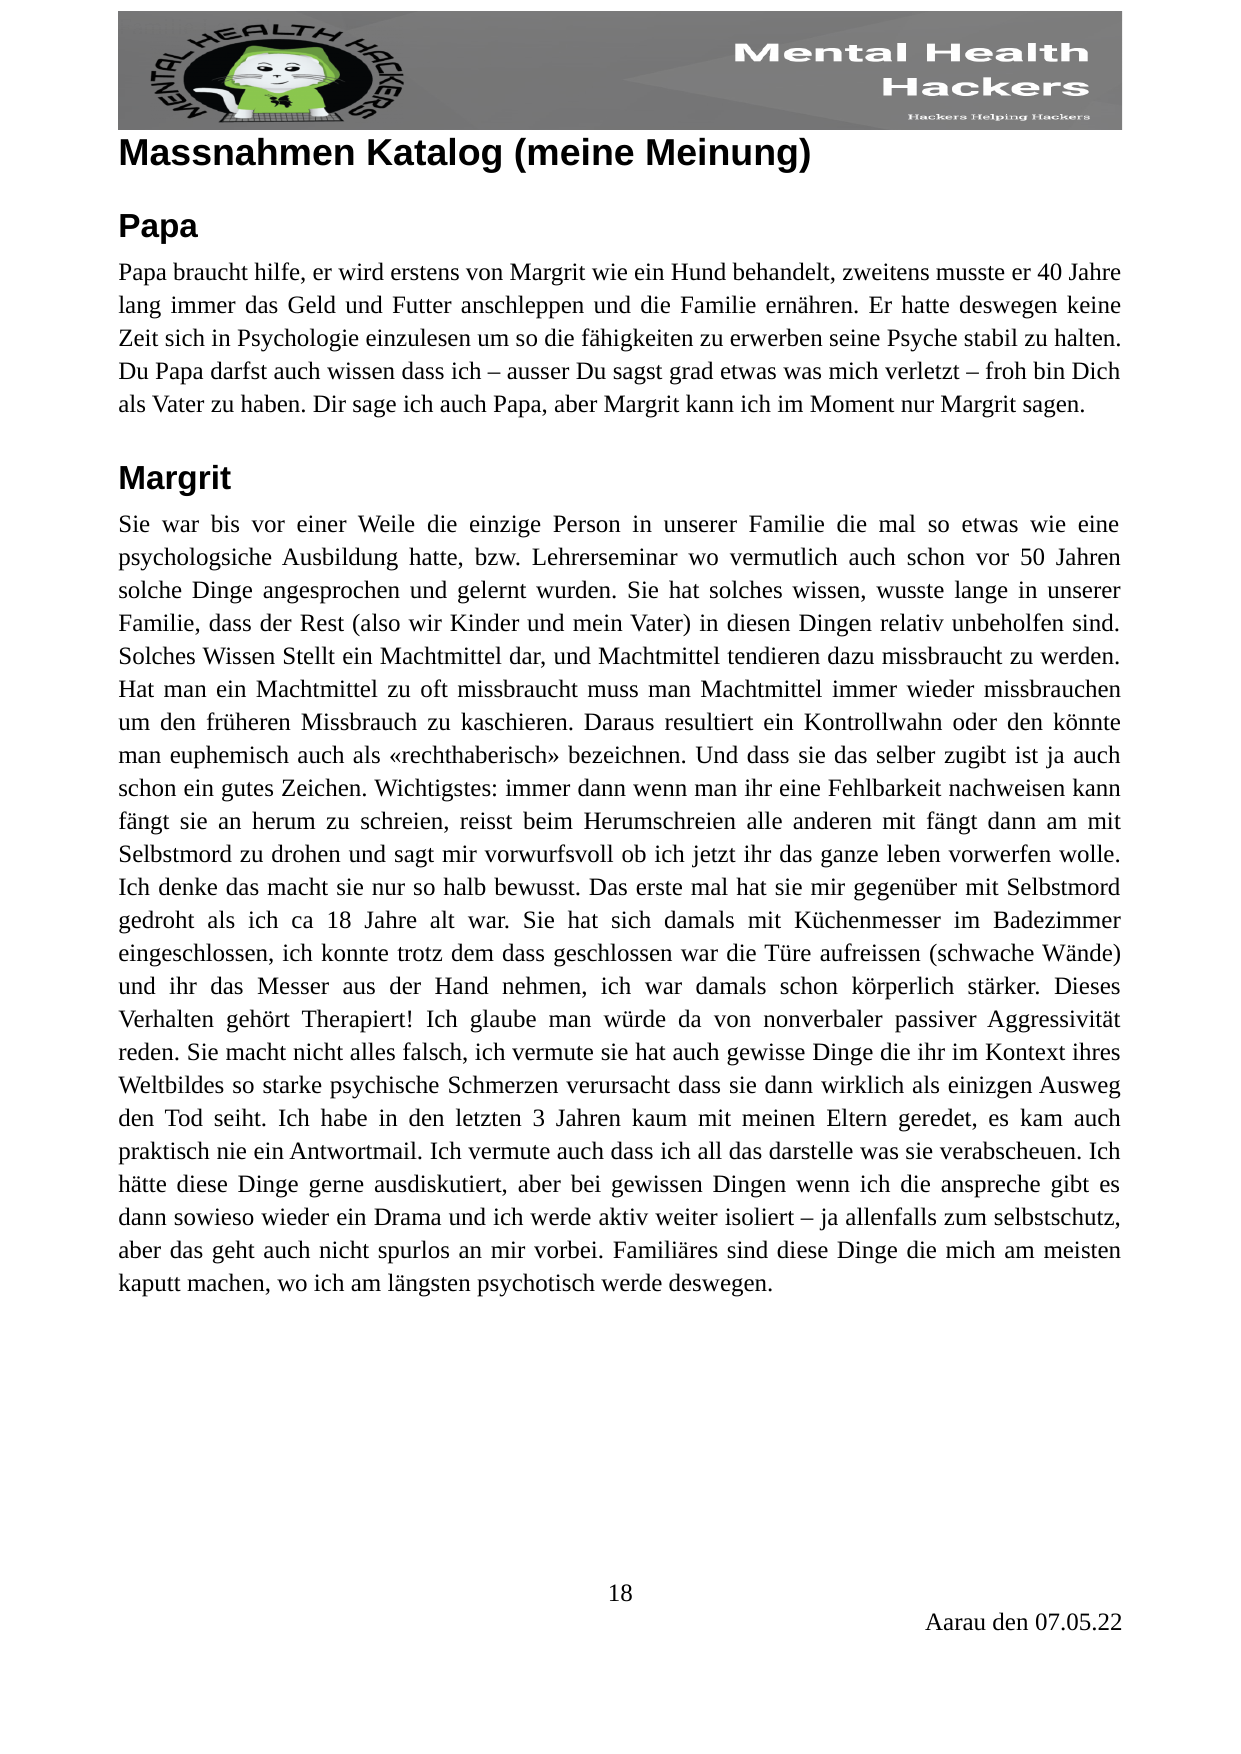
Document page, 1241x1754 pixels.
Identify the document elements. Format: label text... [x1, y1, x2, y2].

subtitle Margrit [118, 458, 1122, 496]
text Papa braucht hilfe, er wird erstens von Margrit wie ein Hund behandelt, zweitens musste er 40 Jahre lang immer das Geld und Futter anschleppen und die Familie ernähren. Er hatte deswegen keine Zeit sich in Psychologie einzulesen um so die fähigkeiten zu erwerben seine Psyche stabil zu halten. Du Papa darfst auch wissen dass ich – ausser Du sagst grad etwas was mich verletzt – froh bin Dich als Vater zu haben. Dir sage ich auch Papa, aber Margrit kann ich im Moment nur Margrit sagen. [118, 257, 1122, 418]
picture [118, 11, 1123, 130]
text Sie war bis vor einer Weile die einzige Person in unserer Familie die mal so etwas wie eine psychologsiche Ausbildung hatte, bzw. Lehrerseminar wo vermutlich auch schon vor 50 Jahren solche Dinge angesprochen und gelernt wurden. Sie hat solches wissen, wusste lange in unserer Familie, dass der Rest (also wir Kinder und mein Vater) in diesen Dingen relativ unbeholfen sind. Solches Wissen Stellt ein Machtmittel dar, und Machtmittel tendieren dazu missbraucht zu werden. Hat man ein Machtmittel zu oft missbraucht muss man Machtmittel immer wieder missbrauchen um den früheren Missbrauch zu kaschieren. Daraus resultiert ein Kontrollwahn oder den könnte man euphemisch auch als «rechthaberisch» bezeichnen. Und dass sie das selber zugibt ist ja auch schon ein gutes Zeichen. Wichtigstes: immer dann wenn man ihr eine Fehlbarkeit nachweisen kann fängt sie an herum zu schreien, reisst beim Herumschreien alle anderen mit fängt dann am mit Selbstmord zu drohen und sagt mir vorwurfsvoll ob ich jetzt ihr das ganze leben vorwerfen wolle. Ich denke das macht sie nur so halb bewusst. Das erste mal hat sie mir gegenüber mit Selbstmord gedroht als ich ca 18 Jahre alt war. Sie hat sich damals mit Küchenmesser im Badezimmer eingeschlossen, ich konnte trotz dem dass geschlossen war die Türe aufreissen (schwache Wände) und ihr das Messer aus der Hand nehmen, ich war damals schon körperlich stärker. Dieses Verhalten gehört Therapiert! Ich glaube man würde da von nonverbaler passiver Aggressivität reden. Sie macht nicht alles falsch, ich vermute sie hat auch gewisse Dinge die ihr im Kontext ihres Weltbildes so starke psychische Schmerzen verursacht dass sie dann wirklich als einizgen Ausweg den Tod seiht. Ich habe in den letzten 3 Jahren kaum mit meinen Eltern geredet, es kam auch praktisch nie ein Antwortmail. Ich vermute auch dass ich all das darstelle was sie verabscheuen. Ich hätte diese Dinge gerne ausdiskutiert, aber bei gewissen Dingen wenn ich die anspreche gibt es dann sowieso wieder ein Drama und ich werde aktiv weiter isoliert – ja allenfalls zum selbstschutz, aber das geht auch nicht spurlos an mir vorbei. Familiäres sind diese Dinge die mich am meisten kaputt machen, wo ich am längsten psychotisch werde deswegen. [118, 509, 1122, 1297]
subtitle Massnahmen Katalog (meine Meinung) [118, 130, 1122, 173]
subtitle Papa [118, 206, 1122, 245]
